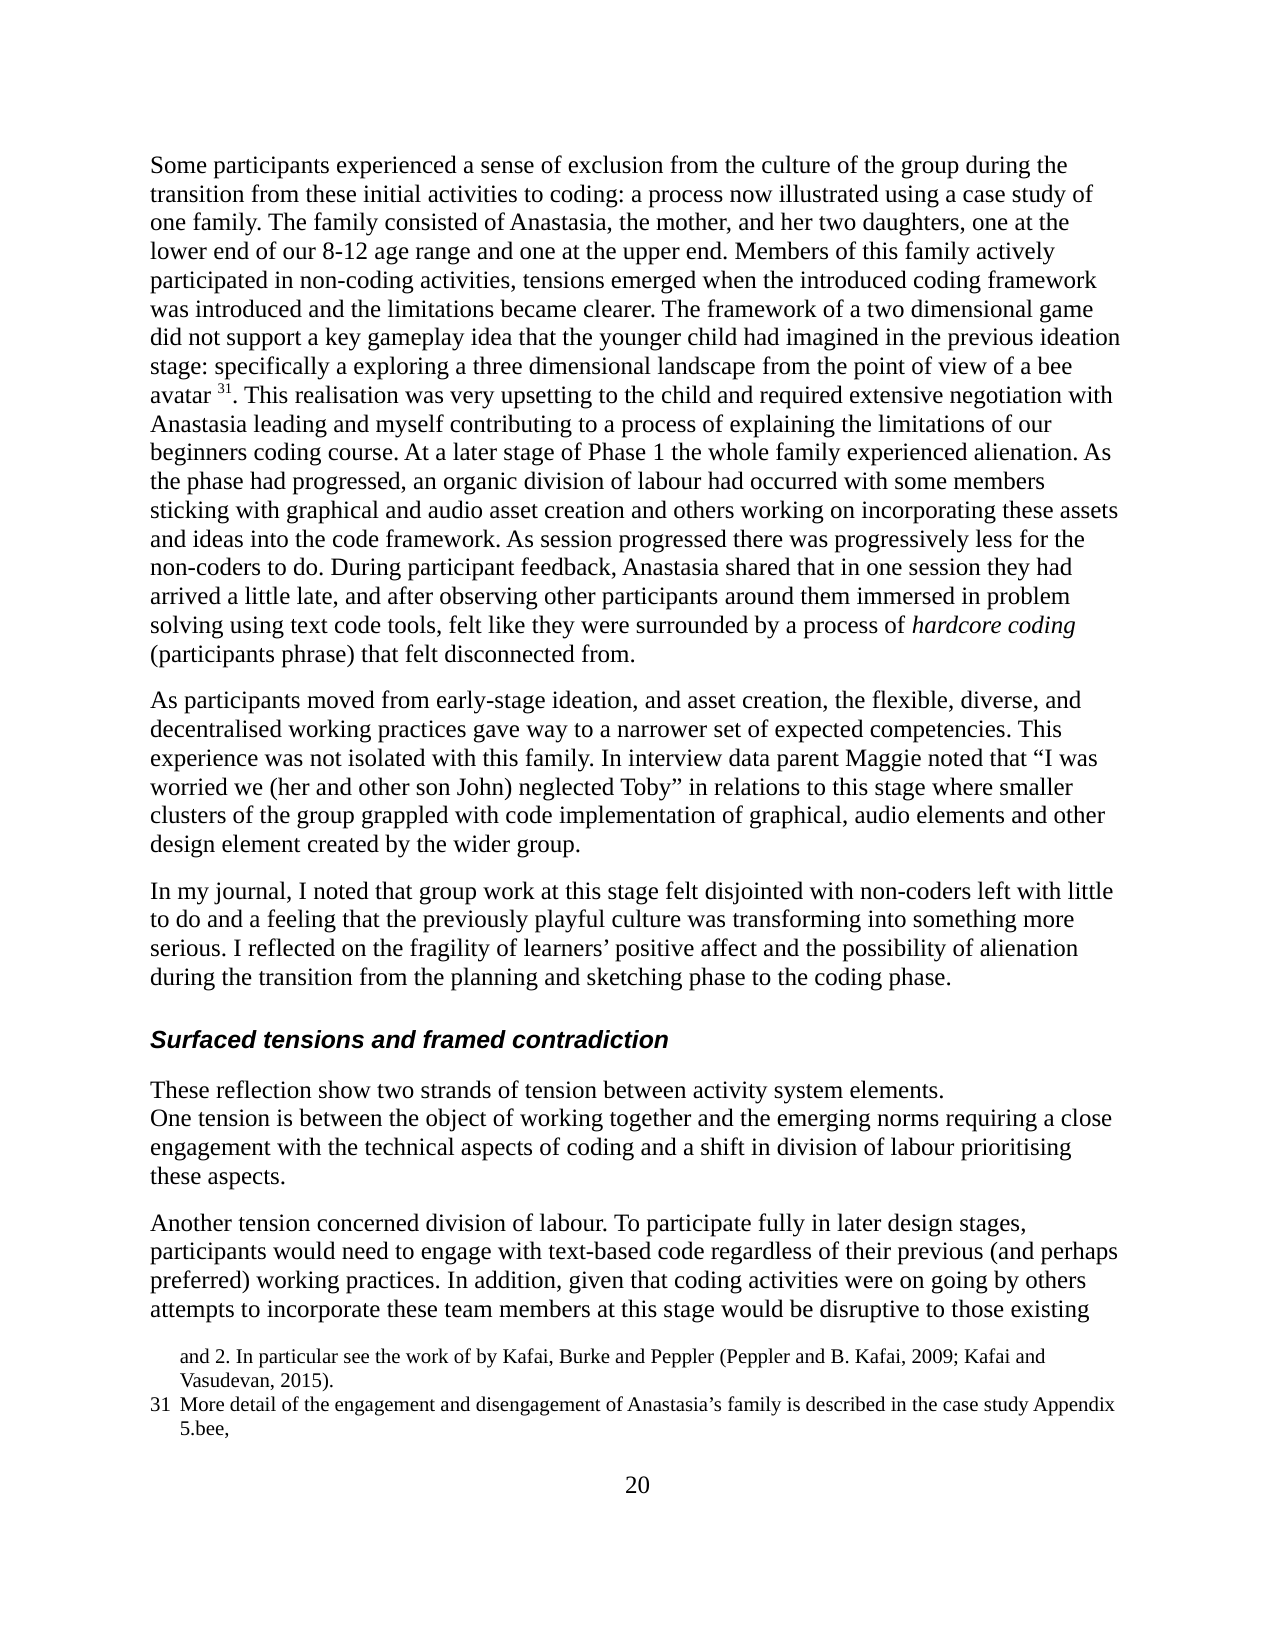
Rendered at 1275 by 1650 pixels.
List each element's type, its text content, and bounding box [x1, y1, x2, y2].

text Some participants experienced a sense of exclusion from the culture of the group during the transition from these initial activities to coding: a process now illustrated using a case study of one family. The family consisted of Anastasia, the mother, and her two daughters, one at the lower end of our 8-12 age range and one at the upper end. Members of this family actively participated in non-coding activities, tensions emerged when the introduced coding framework was introduced and the limitations became clearer. The framework of a two dimensional game did not support a key gameplay idea that the younger child had imagined in the previous ideation stage: specifically a exploring a three dimensional landscape from the point of view of a bee avatar . This realisation was very upsetting to the child and required extensive negotiation with Anastasia leading and myself contributing to a process of explaining the limitations of our beginners coding course. At a later stage of Phase 1 the whole family experienced alienation. As the phase had progressed, an organic division of labour had occurred with some members sticking with graphical and audio asset creation and others working on incorporating these assets and ideas into the code framework. As session progressed there was progressively less for the non-coders to do. During participant feedback, Anastasia shared that in one session they had arrived a little late, and after observing other participants around them immersed in problem solving using text code tools, felt like they were surrounded by a process of hardcore coding (participants phrase) that felt disconnected from. [150, 150, 1125, 667]
subtitle Surfaced tensions and framed contradiction [150, 1025, 1125, 1053]
text In my journal, I noted that group work at this stage felt disjointed with non-coders left with little to do and a feeling that the previously playful culture was transforming into something more serious. I reflected on the fragility of learners’ positive affect and the possibility of alienation during the transition from the planning and sketching phase to the coding phase. [150, 876, 1125, 991]
text and 2. In particular see the work of by Kafai, Burke and Peppler (Peppler and B. Kafai, 2009; Kafai and Vasudevan, 2015). [150, 1344, 1125, 1392]
text More detail of the engagement and disengagement of Anastasia’s family is described in the case study Appendix 5.bee, [150, 1392, 1125, 1440]
text As participants moved from early-stage ideation, and asset creation, the flexible, diverse, and decentralised working practices gave way to a narrower set of expected competencies. This experience was not isolated with this family. In interview data parent Maggie noted that “I was worried we (her and other son John) neglected Toby” in relations to this stage where smaller clusters of the group grappled with code implementation of graphical, audio elements and other design element created by the wider group. [150, 685, 1125, 858]
text These reflection show two strands of tension between activity system elements. One tension is between the object of working together and the emerging norms requiring a close engagement with the technical aspects of coding and a shift in division of labour prioritising these aspects. [150, 1075, 1125, 1190]
text Another tension concerned division of labour. To participate fully in later design stages, participants would need to engage with text-based code regardless of their previous (and perhaps preferred) working practices. In addition, given that coding activities were on going by others attempts to incorporate these team members at this stage would be disruptive to those existing [150, 1208, 1125, 1323]
